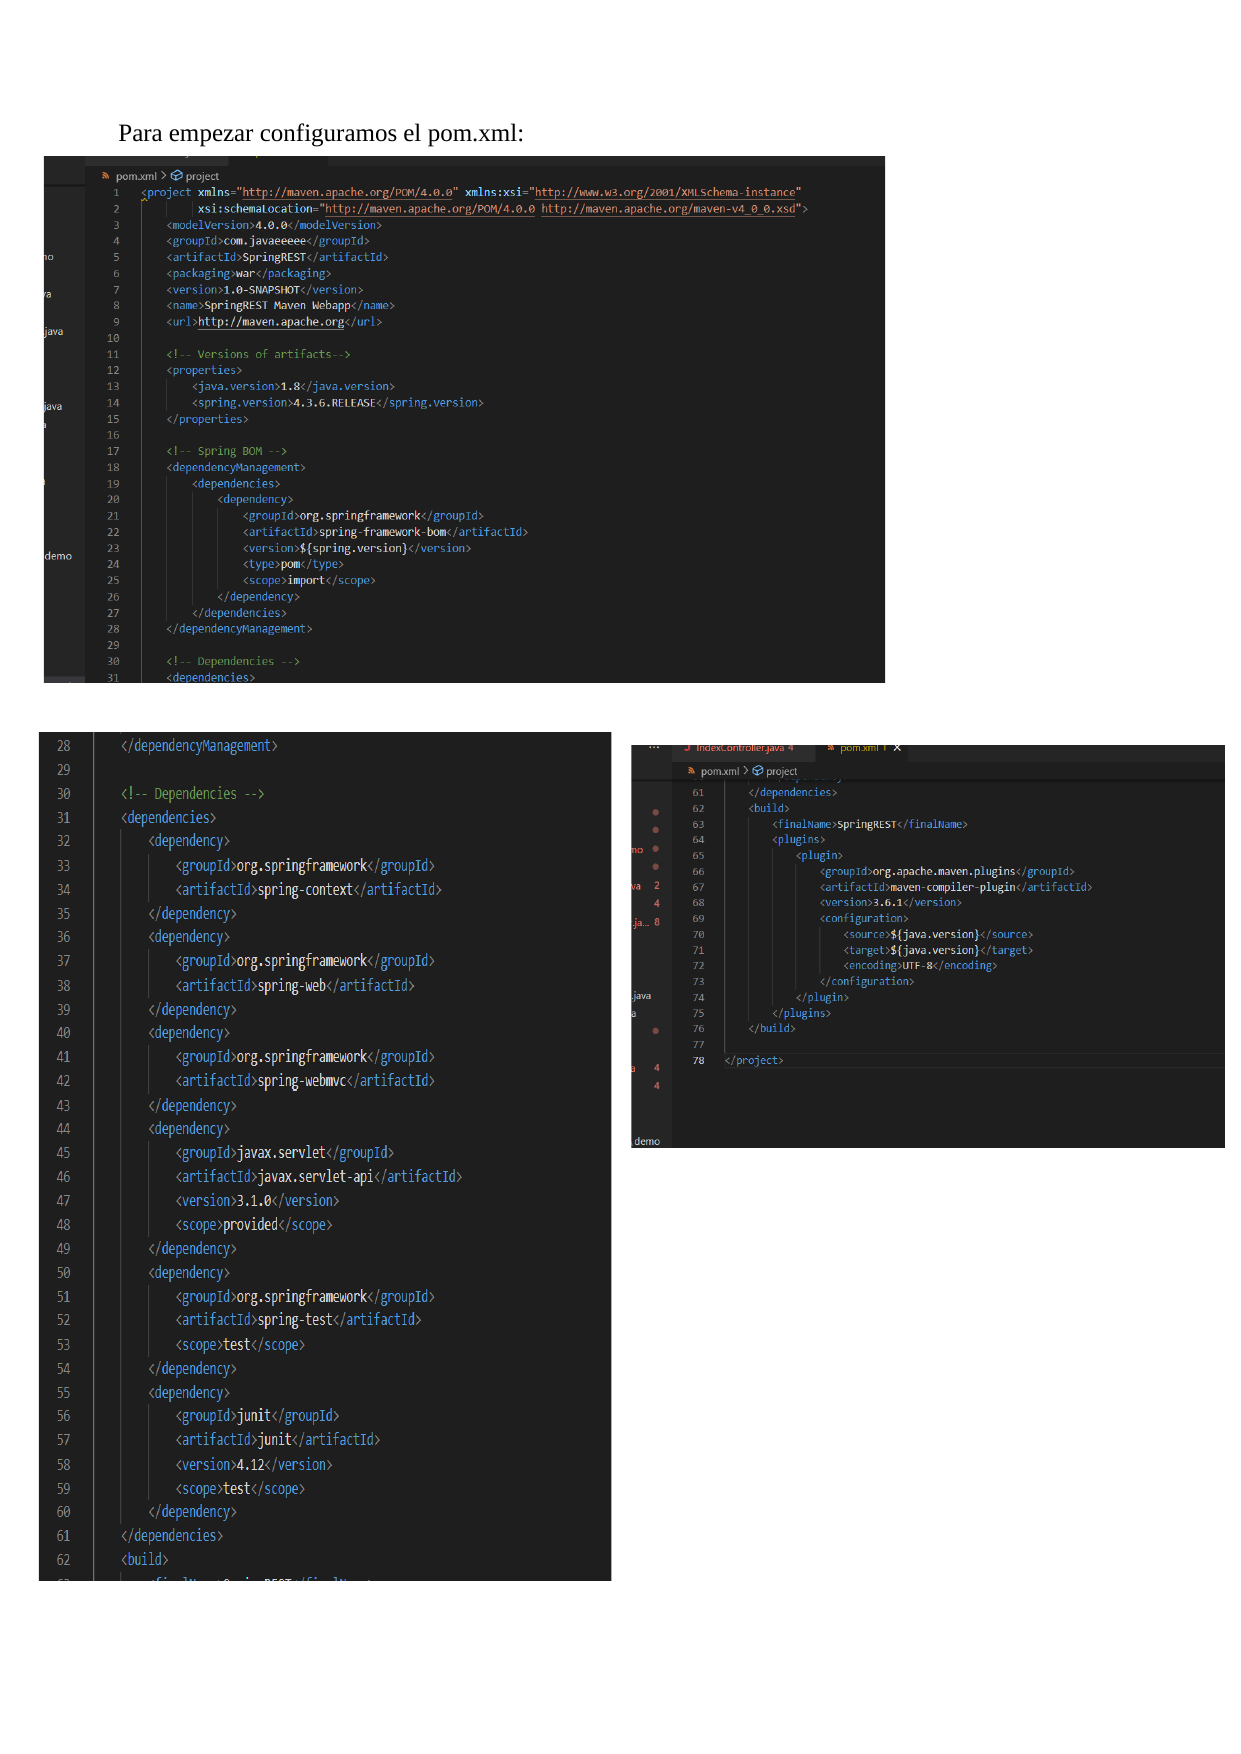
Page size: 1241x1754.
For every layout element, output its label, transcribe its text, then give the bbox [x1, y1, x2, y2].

picture [38, 732, 394, 1581]
picture [631, 745, 1029, 1148]
text Para empezar configuramos el pom.xml: [118, 118, 1122, 147]
picture [43, 156, 886, 683]
